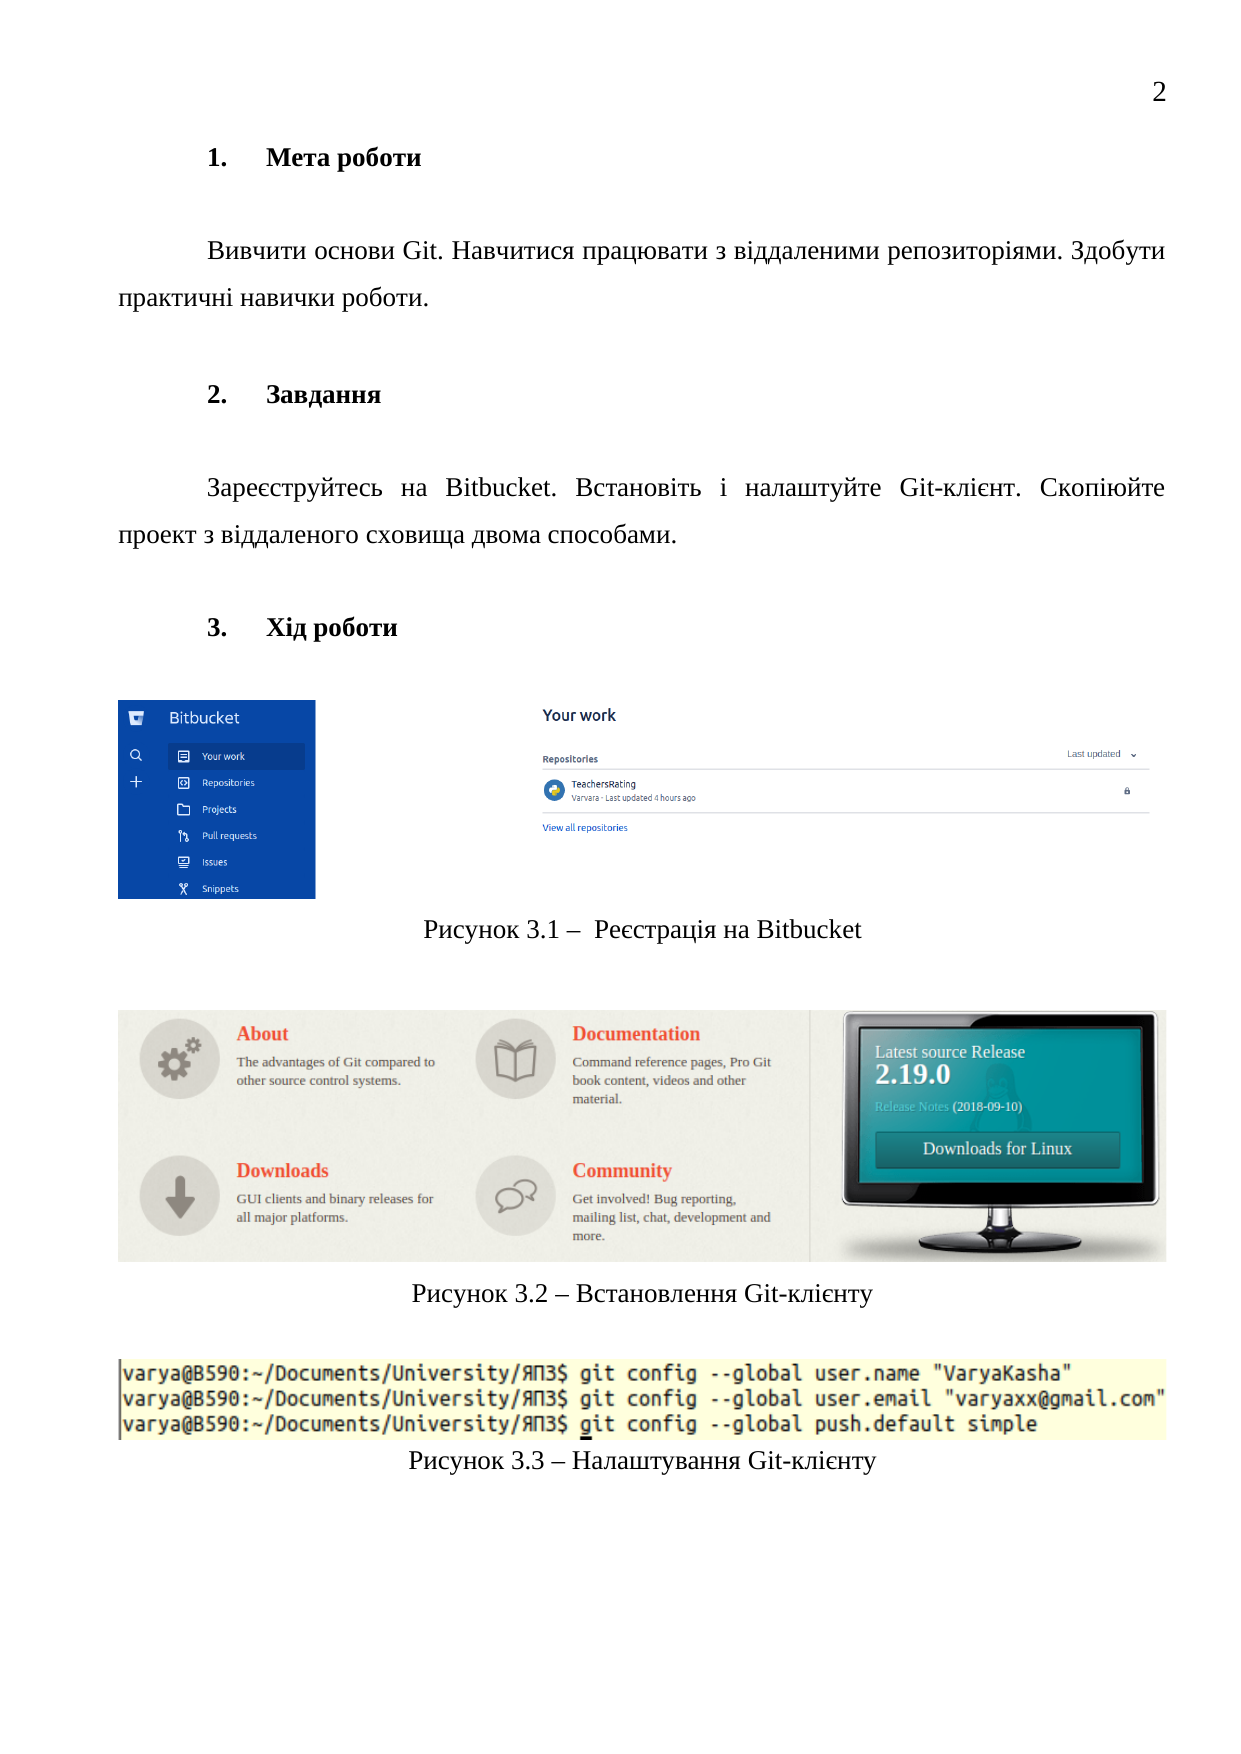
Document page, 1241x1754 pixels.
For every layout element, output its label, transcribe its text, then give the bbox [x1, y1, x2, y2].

text Рисунок 3.3 – Налаштування Git-клієнту [118, 1444, 1167, 1475]
list Мета роботи [118, 141, 1167, 172]
list Хід роботи [118, 611, 1167, 642]
text Вивчити основи Git. Навчитися працювати з віддаленими репозиторіями. Здобути практичні навички роботи. [118, 234, 1167, 312]
list Завдання [118, 378, 1167, 409]
text Рисунок 3.2 – Встановлення Git-клієнту [118, 1277, 1167, 1308]
picture [118, 1359, 1167, 1440]
picture [118, 700, 1167, 899]
text Зареєструйтесь на Bitbucket. Встановіть і налаштуйте Git-клієнт. Скопіюйте проект з віддаленого сховища двома способами. [118, 471, 1167, 549]
picture [118, 1010, 1167, 1262]
text Рисунок 3.1 – Реєстрація на Bitbucket [118, 913, 1167, 944]
